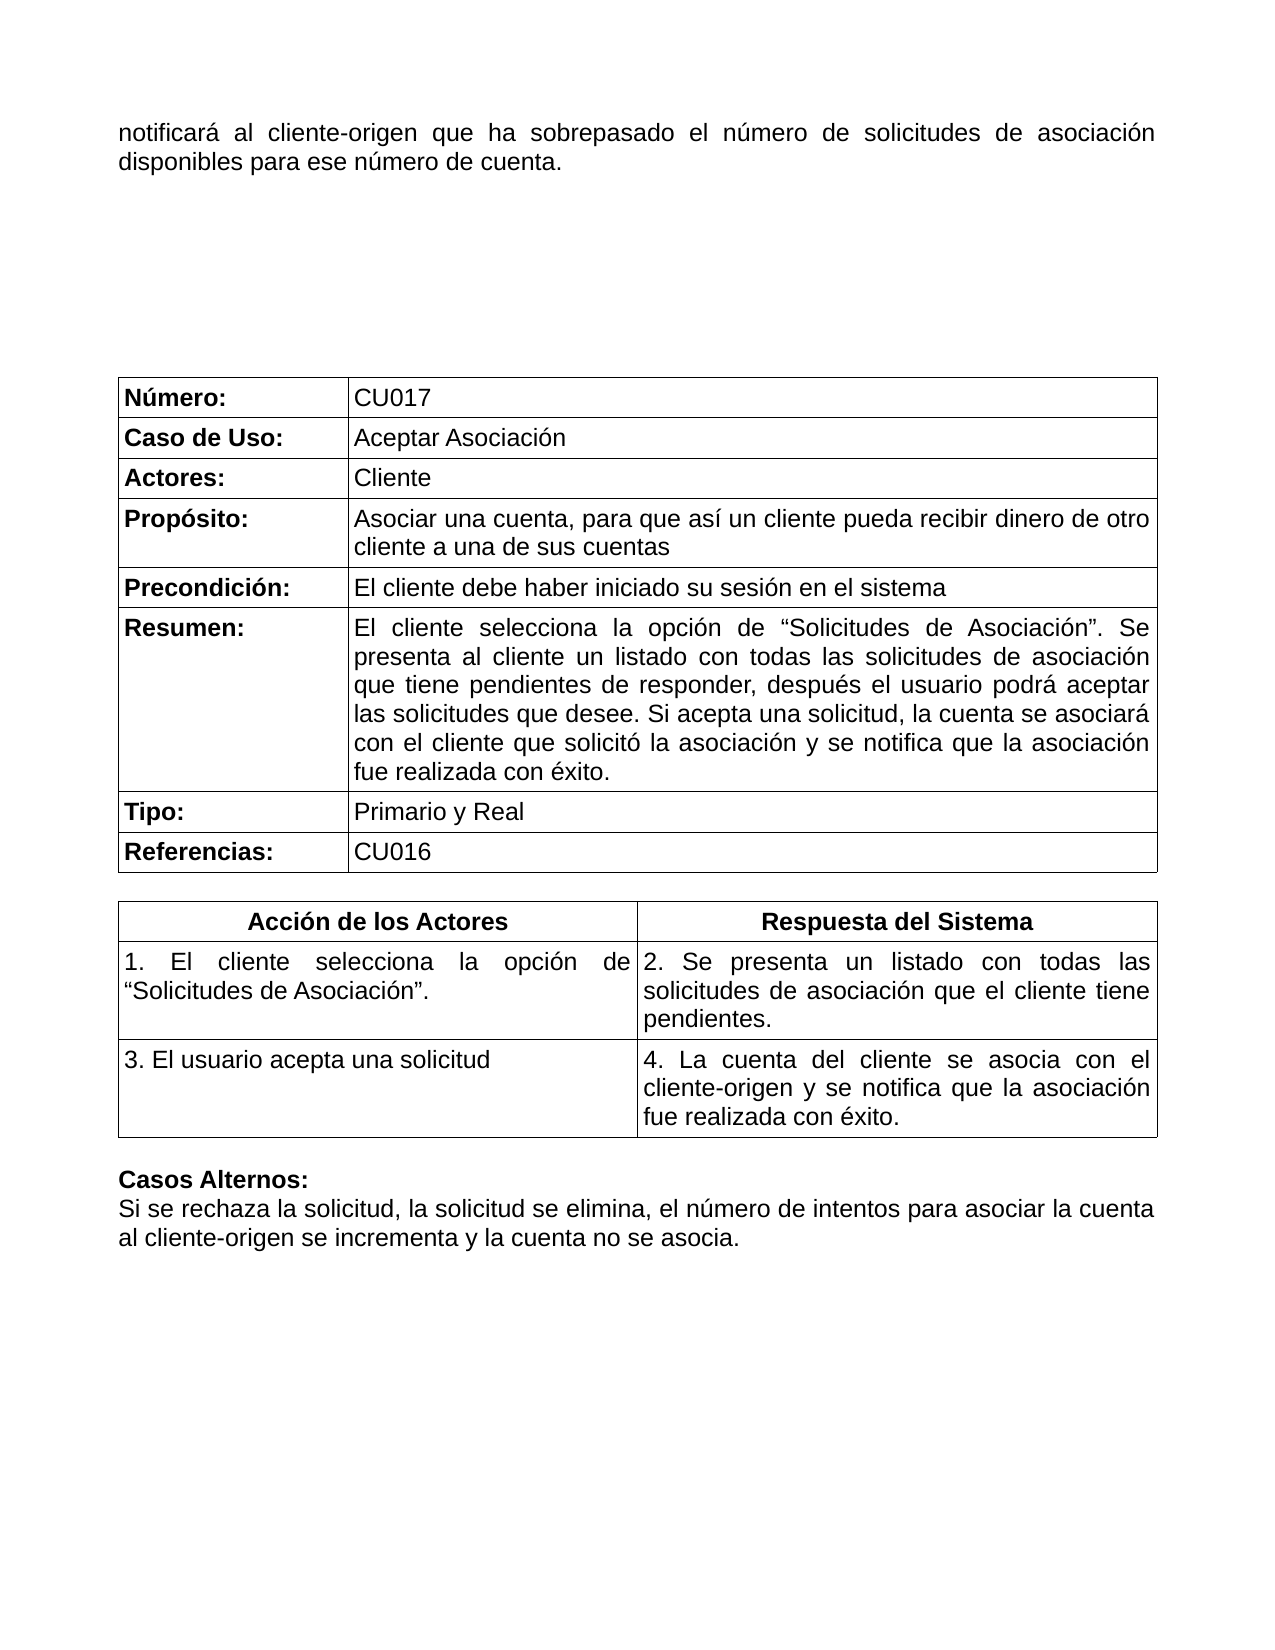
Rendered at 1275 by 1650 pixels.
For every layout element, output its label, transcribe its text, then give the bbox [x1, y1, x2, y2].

table_cell 2. Se presenta un listado con todas las solicitudes de asociación que el cliente tiene pendientes. [638, 942, 1157, 1039]
table_cell El cliente selecciona la opción de “Solicitudes de Asociación”. Se presenta al cliente un listado con todas las solicitudes de asociación que tiene pendientes de responder, después el usuario podrá aceptar las solicitudes que desee. Si acepta una solicitud, la cuenta se asociará con el cliente que solicitó la asociación y se notifica que la asociación fue realizada con éxito. [349, 608, 1157, 791]
table_header CU017 [349, 378, 1157, 417]
table_cell Propósito: [119, 499, 348, 567]
table_cell Actores: [119, 459, 348, 498]
table_cell Tipo: [119, 792, 348, 832]
table_cell 3. El usuario acepta una solicitud [119, 1040, 637, 1137]
table_cell CU016 [349, 833, 1157, 872]
table_cell 1. El cliente selecciona la opción de “Solicitudes de Asociación”. [119, 942, 637, 1039]
table_header Número: [119, 378, 348, 417]
table_cell Asociar una cuenta, para que así un cliente pueda recibir dinero de otro cliente a una de sus cuentas [349, 499, 1157, 567]
text Si se rechaza la solicitud, la solicitud se elimina, el número de intentos para asociar la cuenta al cliente-origen se incrementa y la cuenta no se asocia. [118, 1194, 1157, 1252]
table_cell Primario y Real [349, 792, 1157, 832]
table_header Acción de los Actores [119, 902, 637, 941]
table_cell 4. La cuenta del cliente se asocia con el cliente-origen y se notifica que la asociación fue realizada con éxito. [638, 1040, 1157, 1137]
table_cell Aceptar Asociación [349, 418, 1157, 457]
table_cell Precondición: [119, 568, 348, 607]
table_cell Cliente [349, 459, 1157, 498]
table_cell Caso de Uso: [119, 418, 348, 457]
table_cell Referencias: [119, 833, 348, 872]
table_header Respuesta del Sistema [638, 902, 1157, 941]
table_cell Resumen: [119, 608, 348, 791]
text notificará al cliente-origen que ha sobrepasado el número de solicitudes de asociación disponibles para ese número de cuenta. [118, 118, 1157, 176]
text Casos Alternos: [118, 1166, 1157, 1194]
table_cell El cliente debe haber iniciado su sesión en el sistema [349, 568, 1157, 607]
